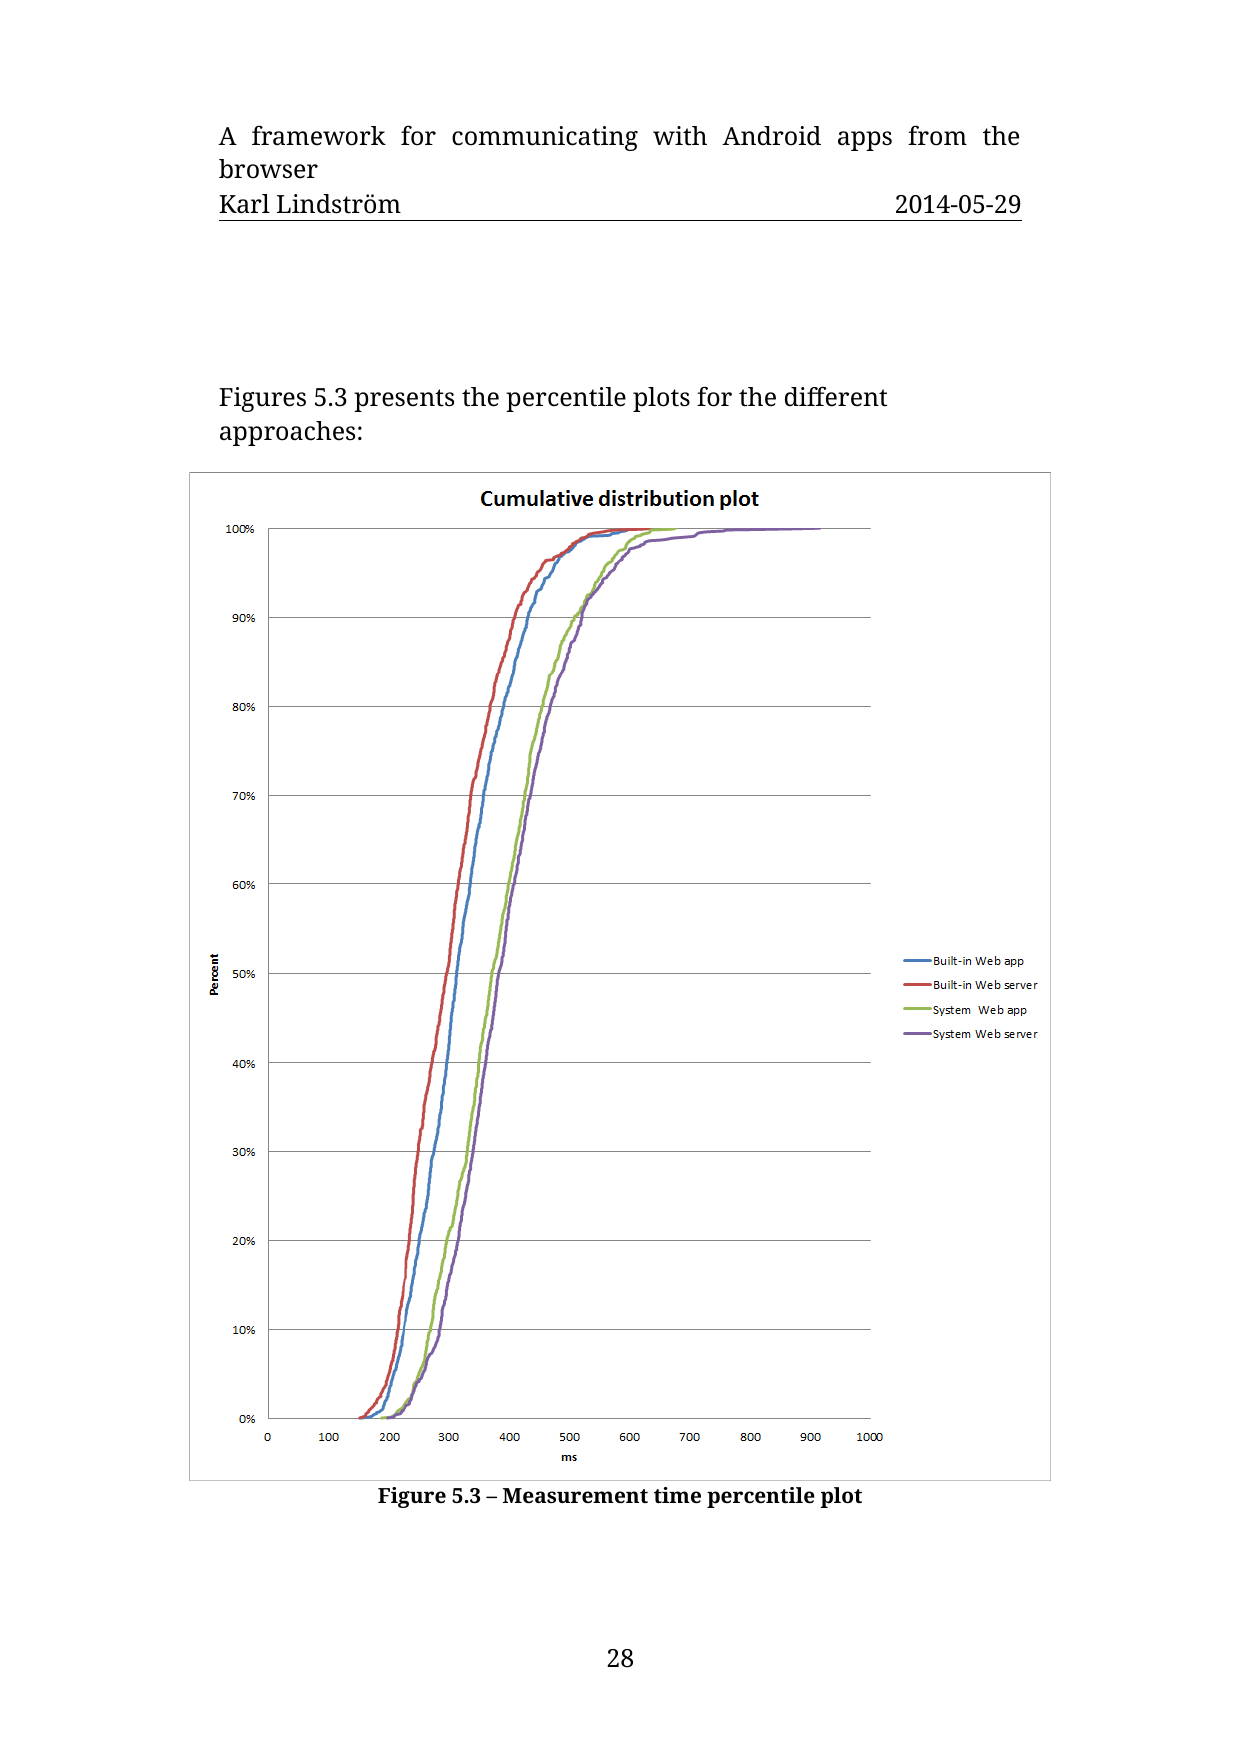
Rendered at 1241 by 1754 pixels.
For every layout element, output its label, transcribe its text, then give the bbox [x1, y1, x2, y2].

text Figures 5.3 presents the percentile plots for the different approaches: [218, 379, 1022, 448]
text Figure 5.3 – Measurement time percentile plot [218, 1481, 1022, 1509]
picture [189, 472, 1051, 1481]
